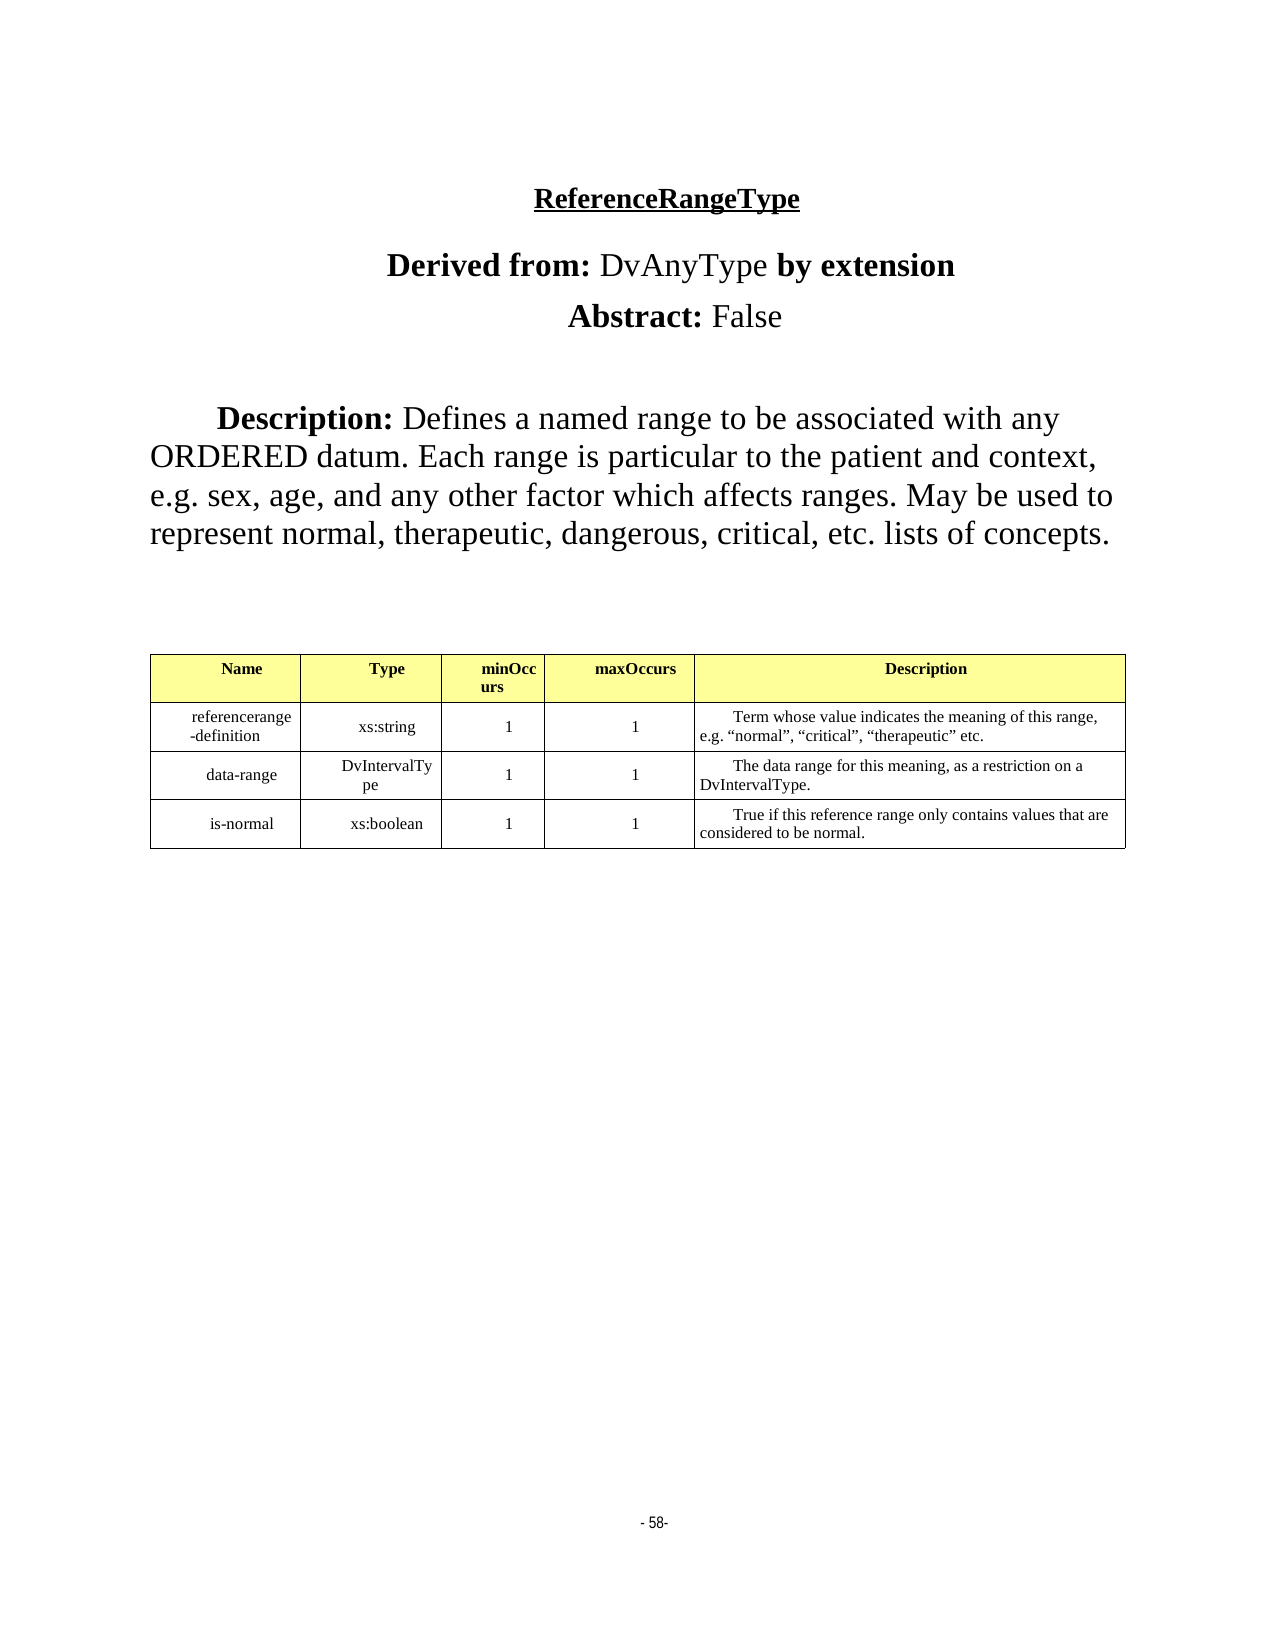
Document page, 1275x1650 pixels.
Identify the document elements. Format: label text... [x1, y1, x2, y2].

table_cell 1 [442, 703, 544, 751]
table_cell is-normal [151, 800, 300, 848]
table_cell xs:boolean [301, 800, 441, 848]
table_cell 1 [545, 800, 694, 848]
table_cell 1 [442, 800, 544, 848]
table_cell DvIntervalType [301, 752, 441, 799]
table_header minOccurs [442, 655, 544, 702]
text ReferenceRangeType [150, 181, 1125, 215]
table_header Name [151, 655, 300, 702]
table_cell 1 [545, 703, 694, 751]
table_cell Term whose value indicates the meaning of this range, e.g. “normal”, “critical”, “therapeutic” etc. [695, 703, 1125, 751]
table_cell True if this reference range only contains values that are considered to be normal. [695, 800, 1125, 848]
table_cell referencerange-definition [151, 703, 300, 751]
table_cell 1 [545, 752, 694, 799]
table_header Type [301, 655, 441, 702]
table_cell 1 [442, 752, 544, 799]
table_cell The data range for this meaning, as a restriction on a DvIntervalType. [695, 752, 1125, 799]
text Description: Defines a named range to be associated with any ORDERED datum. Each range is particular to the patient and context, e.g. sex, age, and any other factor which affects ranges. May be used to represent normal, therapeutic, dangerous, critical, etc. lists of concepts. [150, 398, 1125, 590]
table_cell xs:string [301, 703, 441, 751]
table_header Description [695, 655, 1125, 702]
text Derived from: DvAnyType by extension [150, 245, 1125, 283]
text Abstract: False [150, 296, 1125, 334]
table_cell data-range [151, 752, 300, 799]
table_header maxOccurs [545, 655, 694, 702]
